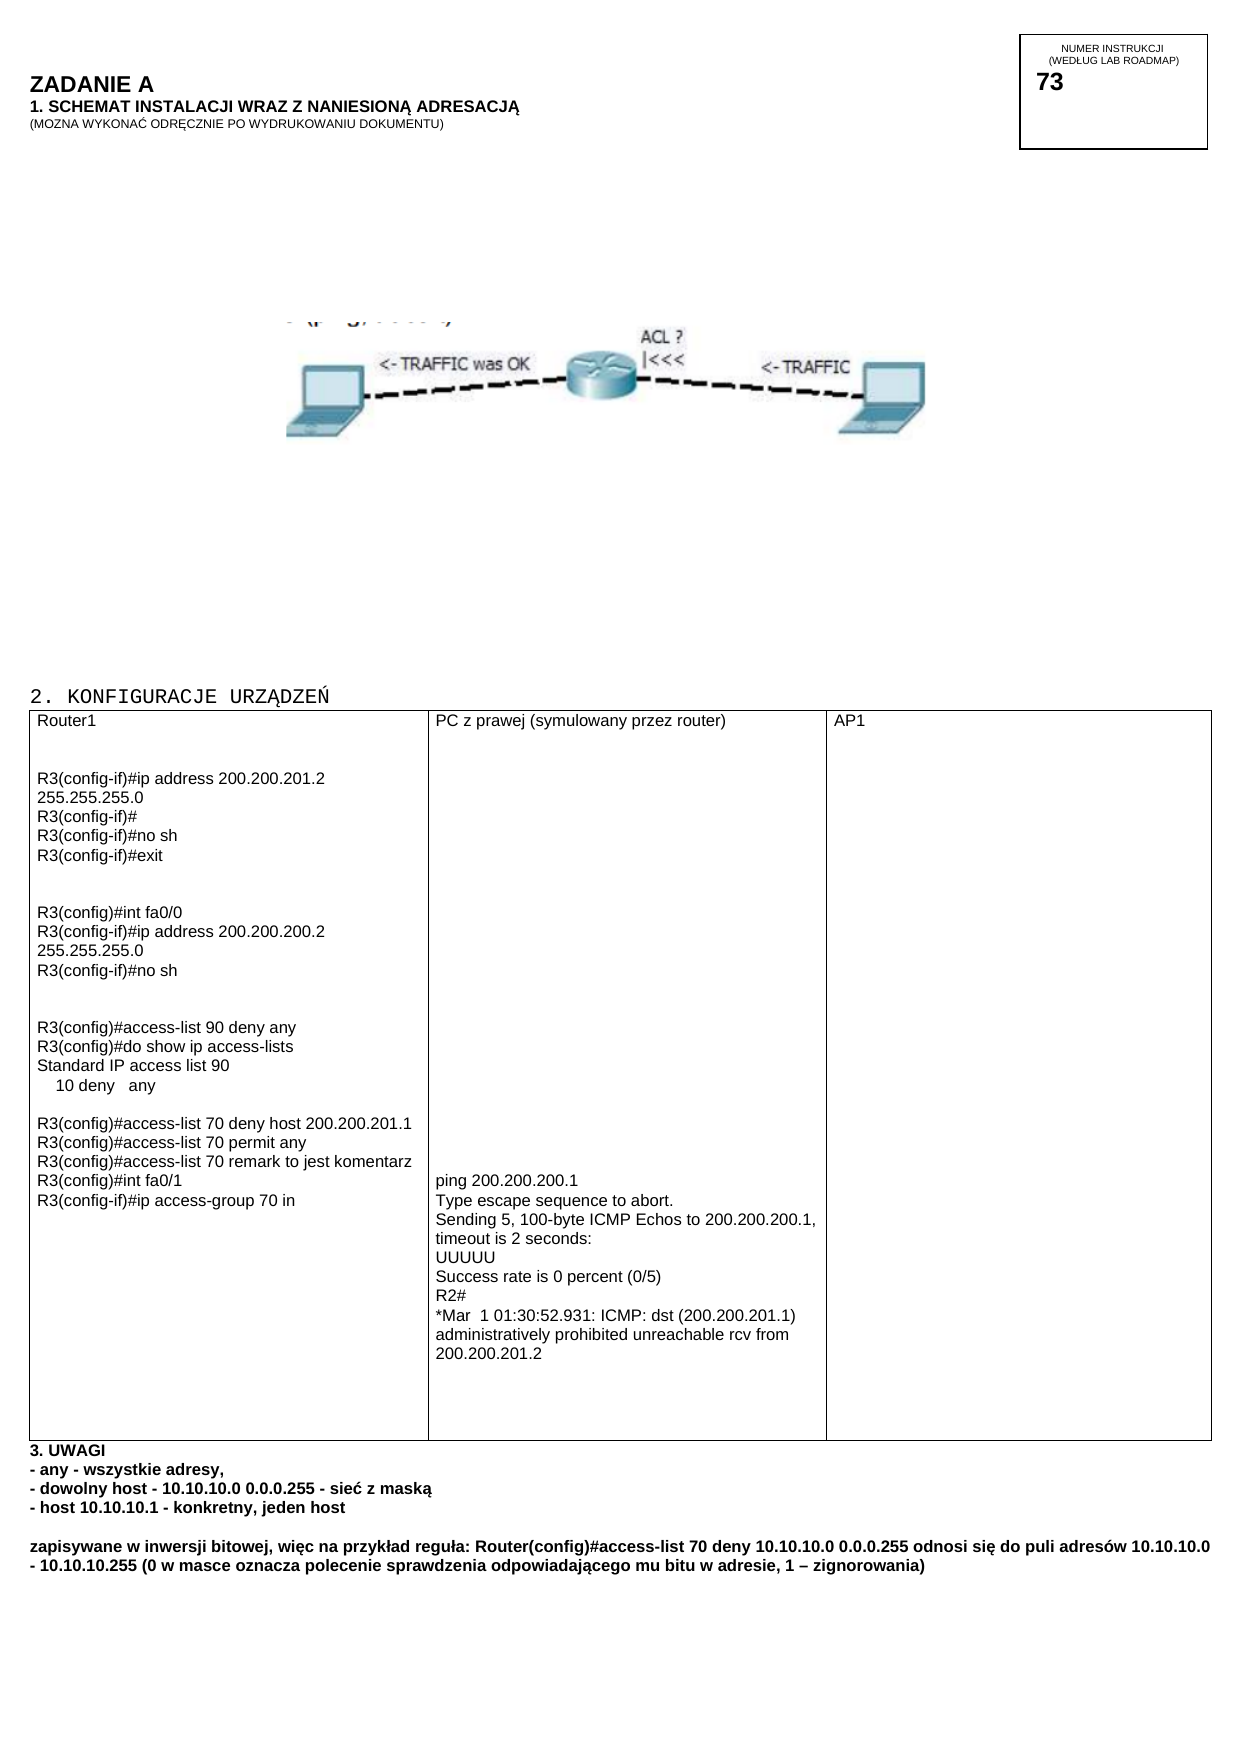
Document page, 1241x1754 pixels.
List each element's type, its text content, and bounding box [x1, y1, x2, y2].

text 3. UWAGI [29, 1441, 1211, 1460]
text - host 10.10.10.1 - konkretny, jeden host [29, 1498, 1211, 1517]
table_header Router1 R3(config-if)#ip address 200.200.201.2 255.255.255.0 R3(config-if)# R3(config-if)#no sh R3(config-if)#exit R3(config)#int fa0/0 R3(config-if)#ip address 200.200.200.2 255.255.255.0 R3(config-if)#no sh R3(config)#access-list 90 deny any R3(config)#do show ip access-lists Standard IP access list 90 10 deny any R3(config)#access-list 70 deny host 200.200.201.1 R3(config)#access-list 70 permit any R3(config)#access-list 70 remark to jest komentarz R3(config)#int fa0/1 R3(config-if)#ip access-group 70 in [30, 711, 428, 1439]
text - dowolny host - 10.10.10.0 0.0.0.255 - sieć z maską [29, 1479, 1211, 1498]
text zapisywane w inwersji bitowej, więc na przykład reguła: Router(config)#access-list 70 deny 10.10.10.0 0.0.0.255 odnosi się do puli adresów 10.10.10.0 - 10.10.10.255 (0 w masce oznacza polecenie sprawdzenia odpowiadającego mu bitu w adresie, 1 – zignorowania) [29, 1536, 1211, 1575]
text - any - wszystkie adresy, [29, 1460, 1211, 1479]
text ZADANIE A [29, 71, 1019, 97]
text 73 [1036, 67, 1192, 95]
picture [286, 322, 954, 446]
table_header PC z prawej (symulowany przez router) ping 200.200.200.1 Type escape sequence to abort. Sending 5, 100-byte ICMP Echos to 200.200.200.1, timeout is 2 seconds: UUUUU Success rate is 0 percent (0/5) R2# *Mar 1 01:30:52.931: ICMP: dst (200.200.201.1) administratively prohibited unreachable rcv from 200.200.201.2 [429, 711, 826, 1439]
table_header AP1 [827, 711, 1211, 1439]
text 2. KONFIGURACJE URZĄDZEŃ [29, 686, 1211, 710]
text NUMER INSTRUKCJI (WEDŁUG LAB ROADMAP) [1036, 43, 1192, 67]
text 1. SCHEMAT INSTALACJI WRAZ Z NANIESIONĄ ADRESACJĄ (MOZNA WYKONAĆ ODRĘCZNIE PO WYDRUKOWANIU DOKUMENTU) [29, 97, 1019, 131]
